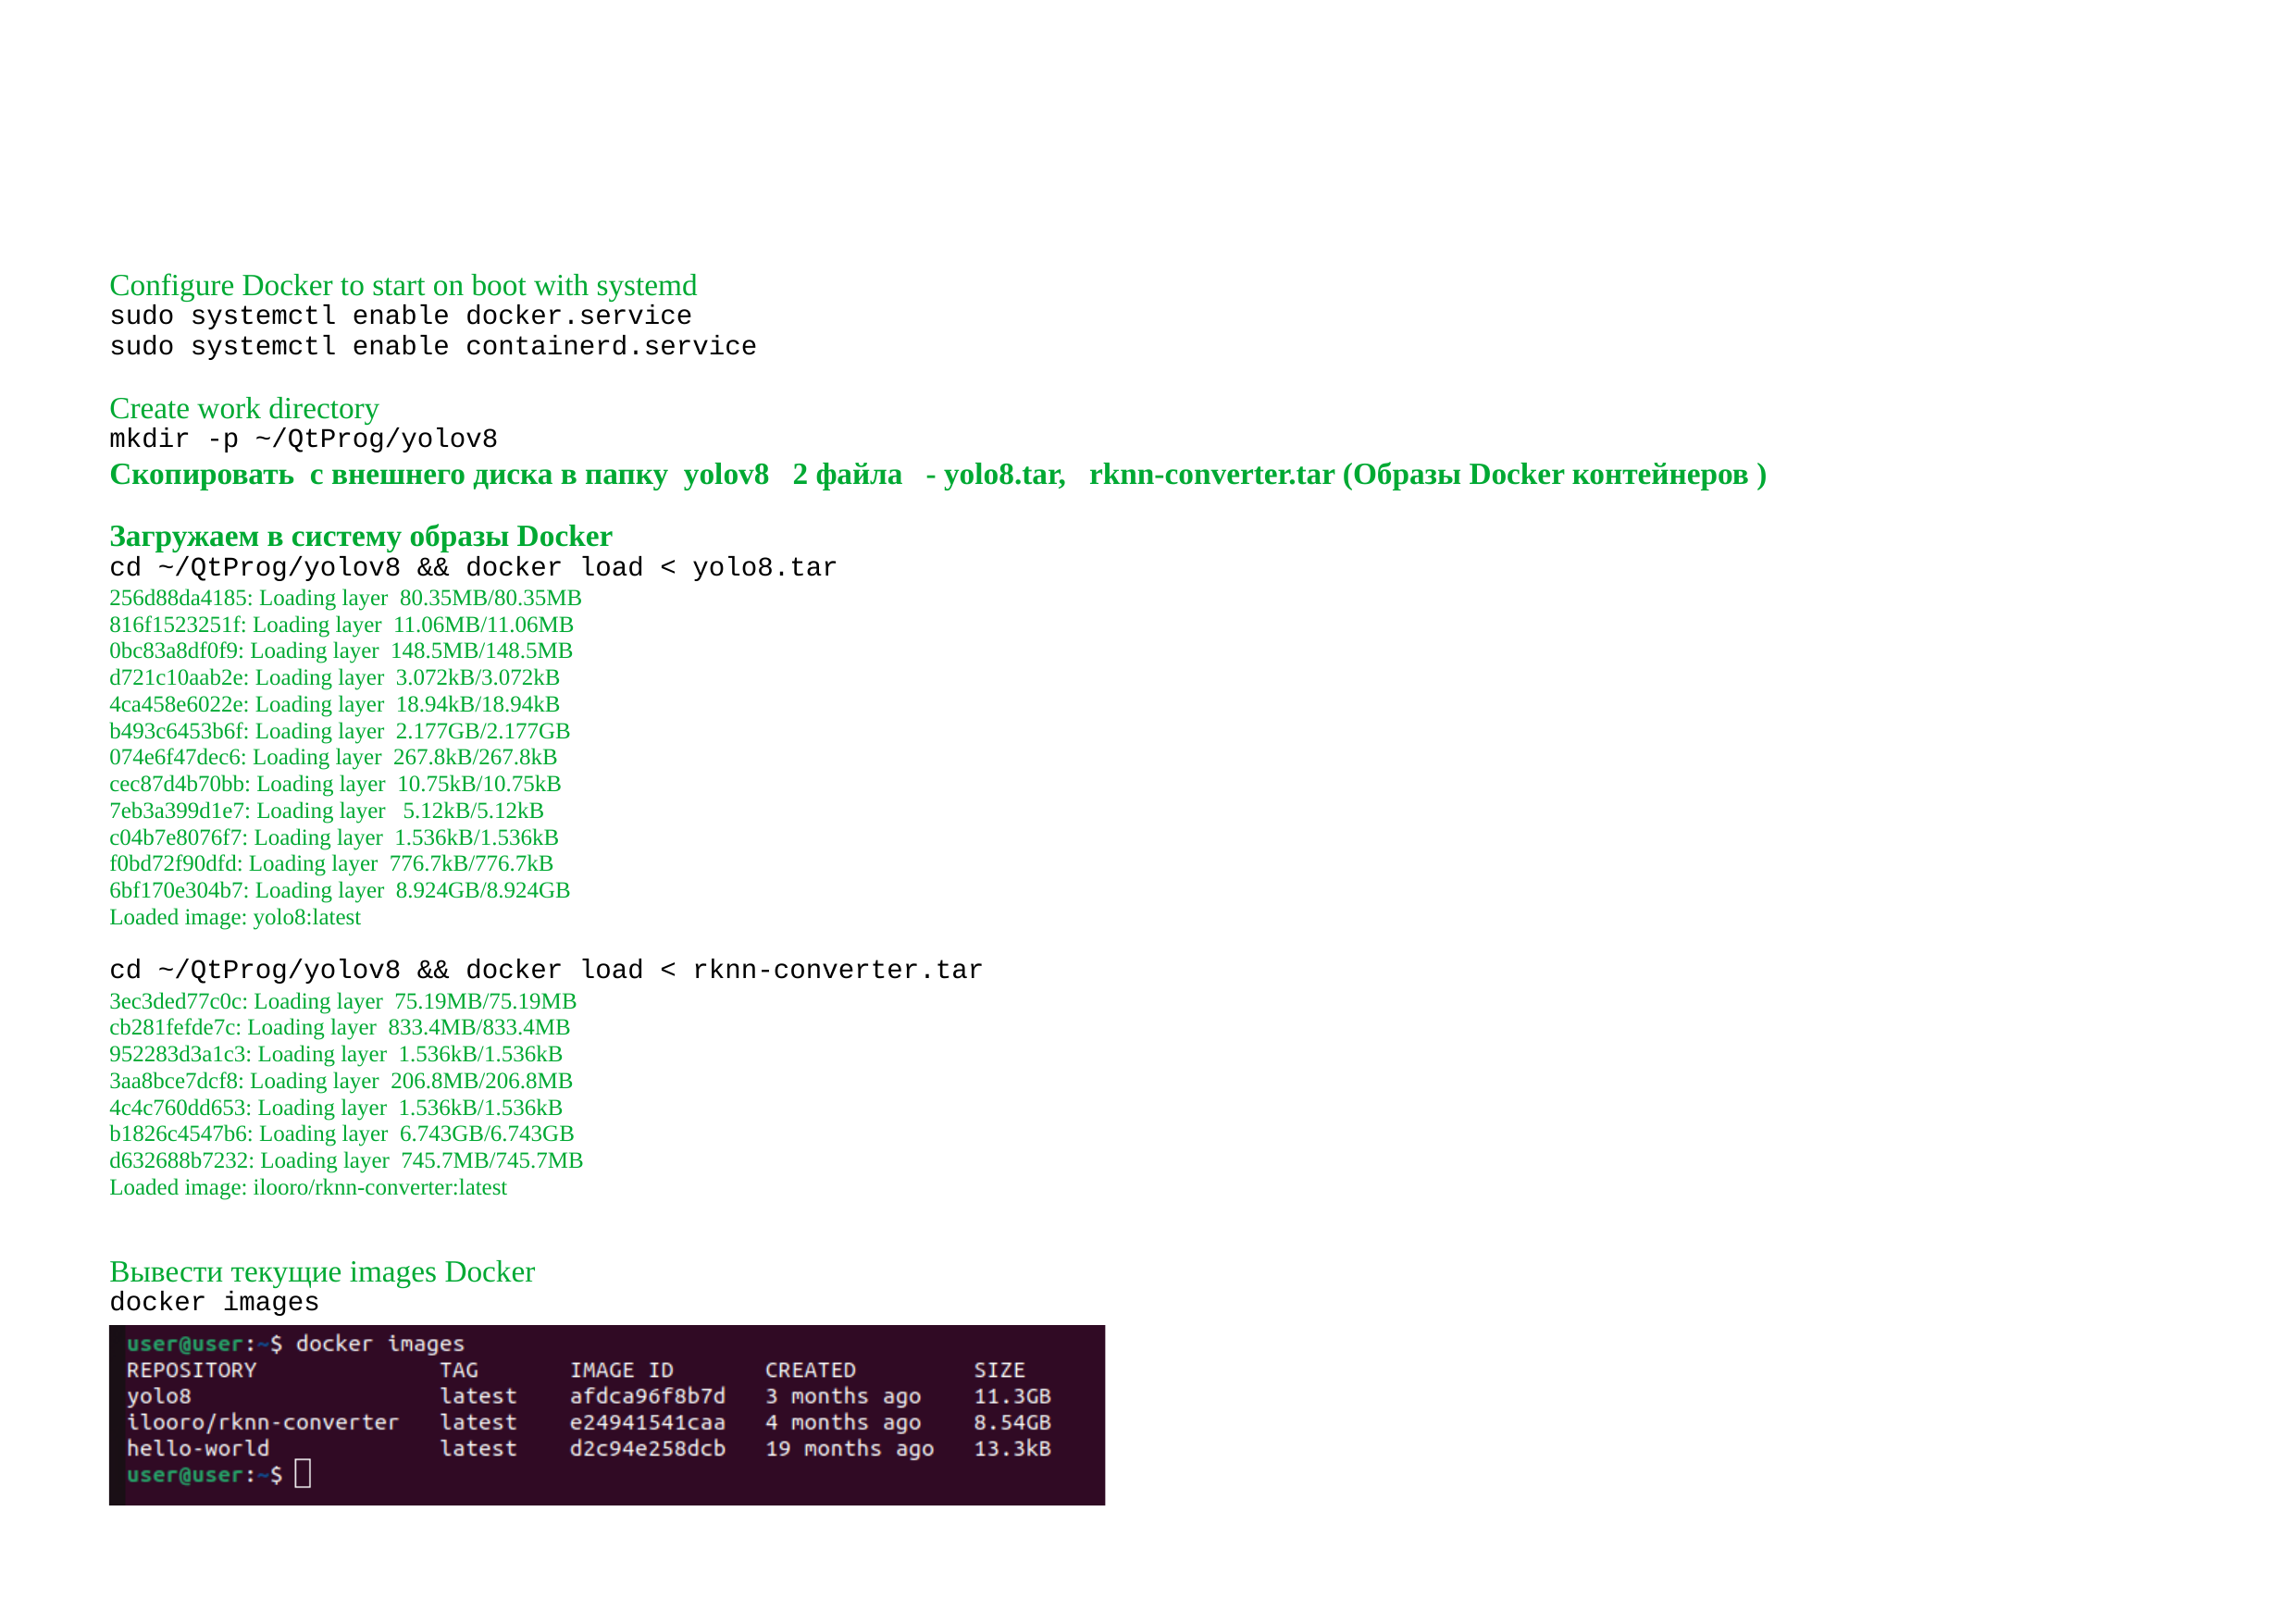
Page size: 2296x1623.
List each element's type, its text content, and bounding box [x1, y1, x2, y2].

text 0bc83a8df0f9: Loading layer 148.5MB/148.5MB [109, 637, 2186, 663]
text f0bd72f90dfd: Loading layer 776.7kB/776.7kB [109, 849, 2186, 876]
text 3aa8bce7dcf8: Loading layer 206.8MB/206.8MB [109, 1067, 2186, 1094]
text mkdir -p ~/QtProg/yolov8 [109, 425, 2186, 456]
text Create work directory [109, 390, 2186, 425]
text Configure Docker to start on boot with systemd [109, 266, 2186, 302]
text 4c4c760dd653: Loading layer 1.536kB/1.536kB [109, 1094, 2186, 1120]
text Загружаем в систему образы Docker [109, 518, 2186, 553]
text 074e6f47dec6: Loading layer 267.8kB/267.8kB [109, 743, 2186, 770]
text cd ~/QtProg/yolov8 && docker load < rknn-converter.tar [109, 956, 2186, 987]
text 4ca458e6022e: Loading layer 18.94kB/18.94kB [109, 690, 2186, 717]
text d721c10aab2e: Loading layer 3.072kB/3.072kB [109, 663, 2186, 690]
text 816f1523251f: Loading layer 11.06MB/11.06MB [109, 611, 2186, 637]
text b1826c4547b6: Loading layer 6.743GB/6.743GB [109, 1120, 2186, 1146]
text 256d88da4185: Loading layer 80.35MB/80.35MB [109, 584, 2186, 611]
picture [108, 1325, 1106, 1505]
text Вывести текущие images Docker [109, 1253, 2186, 1288]
text cec87d4b70bb: Loading layer 10.75kB/10.75kB [109, 770, 2186, 797]
text c04b7e8076f7: Loading layer 1.536kB/1.536kB [109, 824, 2186, 849]
text d632688b7232: Loading layer 745.7MB/745.7MB [109, 1146, 2186, 1173]
text Скопировать с внешнего диска в папку yolov8 2 файла - yolo8.tar, rknn-converter.tar (Образы Docker контейнеров ) [109, 456, 2186, 491]
text 3ec3ded77c0c: Loading layer 75.19MB/75.19MB [109, 987, 2186, 1013]
text 7eb3a399d1e7: Loading layer 5.12kB/5.12kB [109, 797, 2186, 824]
text 6bf170e304b7: Loading layer 8.924GB/8.924GB [109, 876, 2186, 903]
text cd ~/QtProg/yolov8 && docker load < yolo8.tar [109, 553, 2186, 584]
text docker images [109, 1288, 2186, 1319]
text cb281fefde7c: Loading layer 833.4MB/833.4MB [109, 1013, 2186, 1040]
text sudo systemctl enable docker.service [109, 302, 2186, 332]
text b493c6453b6f: Loading layer 2.177GB/2.177GB [109, 717, 2186, 743]
text sudo systemctl enable containerd.service [109, 332, 2186, 363]
text Loaded image: ilooro/rknn-converter:latest [109, 1173, 2186, 1200]
text Loaded image: yolo8:latest [109, 903, 2186, 930]
text 952283d3a1c3: Loading layer 1.536kB/1.536kB [109, 1040, 2186, 1067]
